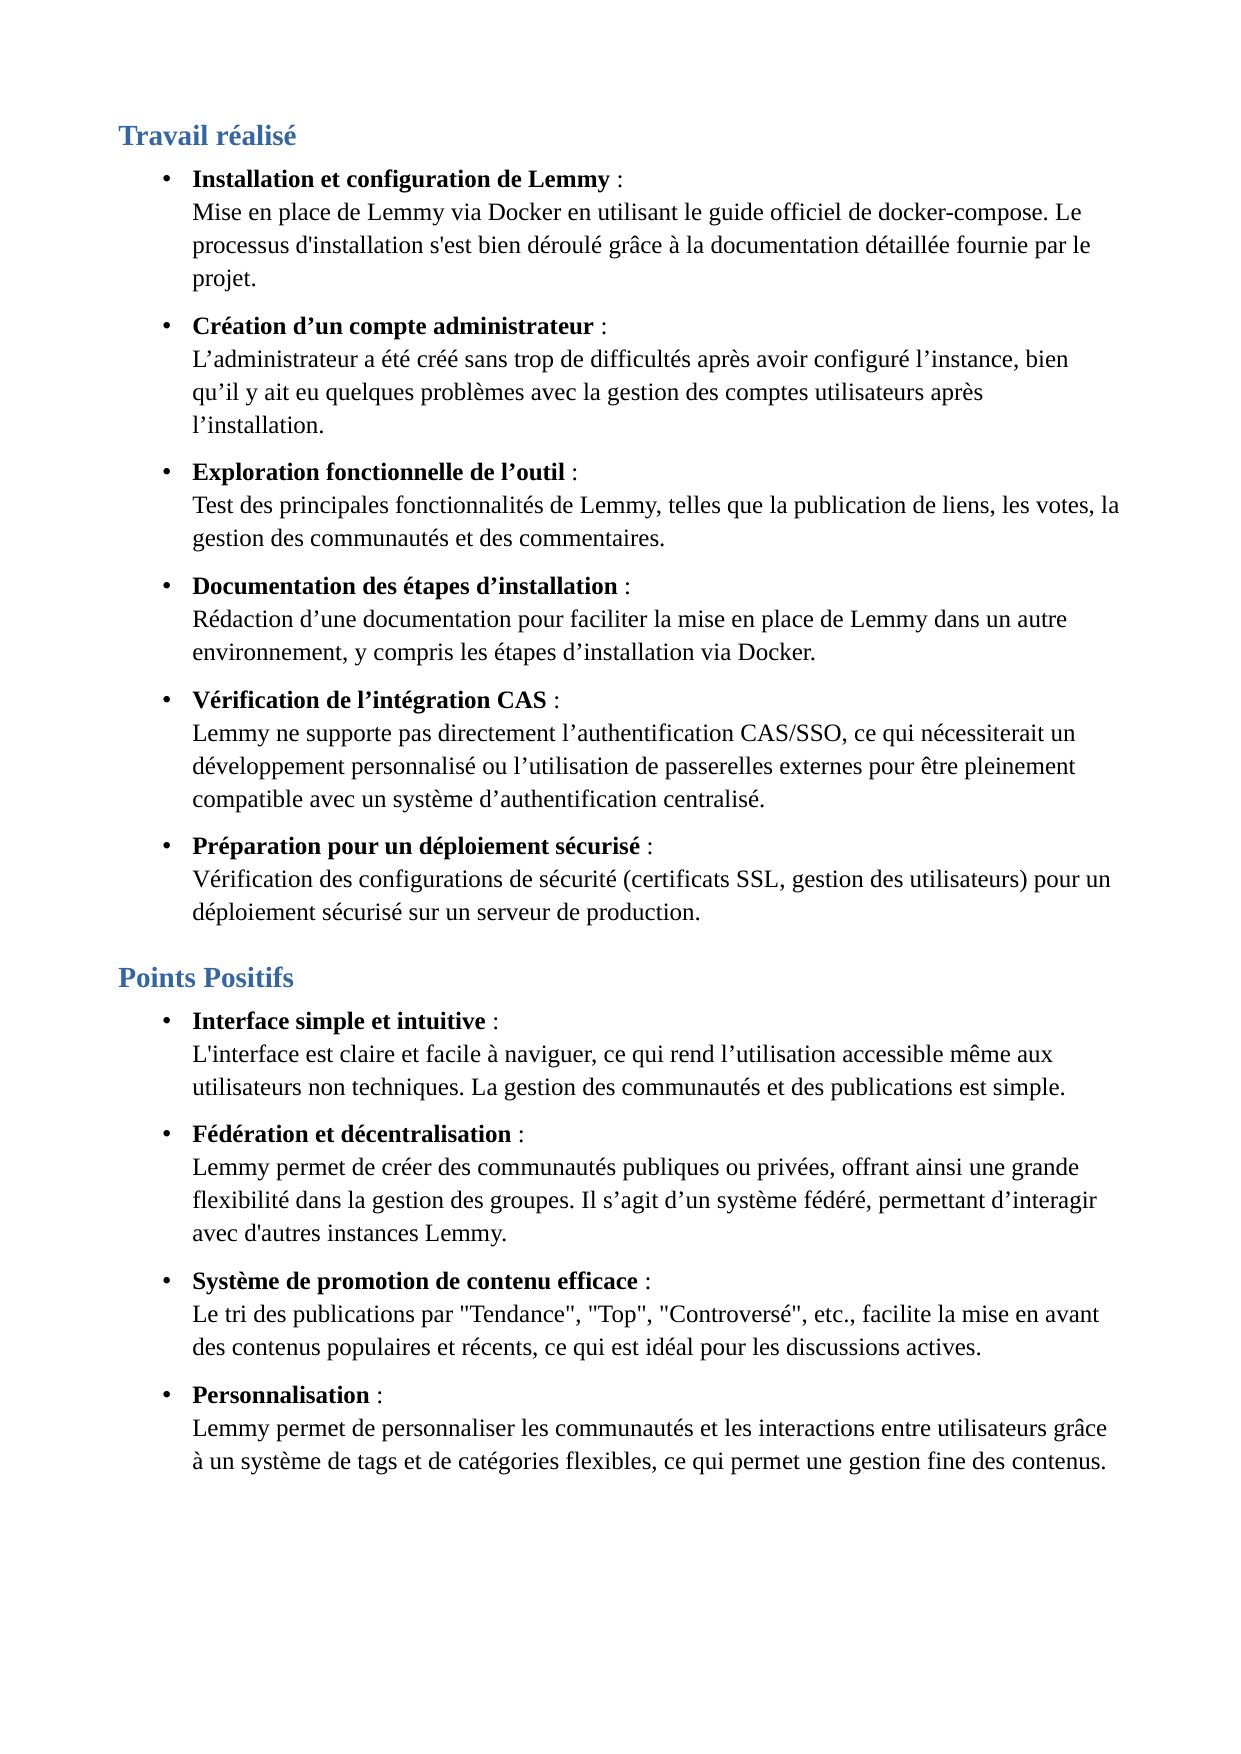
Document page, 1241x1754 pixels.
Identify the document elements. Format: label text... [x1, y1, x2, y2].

list Installation et configuration de Lemmy : Mise en place de Lemmy via Docker en utilisant le guide officiel de docker-compose. Le processus d'installation s'est bien déroulé grâce à la documentation détaillée fournie par le projet. [162, 164, 1122, 292]
subtitle Travail réalisé [118, 118, 1122, 152]
list Système de promotion de contenu efficace : Le tri des publications par "Tendance", "Top", "Controversé", etc., facilite la mise en avant des contenus populaires et récents, ce qui est idéal pour les discussions actives. [162, 1266, 1122, 1361]
list Préparation pour un déploiement sécurisé : Vérification des configurations de sécurité (certificats SSL, gestion des utilisateurs) pour un déploiement sécurisé sur un serveur de production. [162, 831, 1122, 926]
list Interface simple et intuitive : L'interface est claire et facile à naviguer, ce qui rend l’utilisation accessible même aux utilisateurs non techniques. La gestion des communautés et des publications est simple. [162, 1006, 1122, 1101]
subtitle Points Positifs [118, 960, 1122, 993]
list Documentation des étapes d’installation : Rédaction d’une documentation pour faciliter la mise en place de Lemmy dans un autre environnement, y compris les étapes d’installation via Docker. [162, 571, 1122, 666]
list Exploration fonctionnelle de l’outil : Test des principales fonctionnalités de Lemmy, telles que la publication de liens, les votes, la gestion des communautés et des commentaires. [162, 457, 1122, 552]
list Vérification de l’intégration CAS : Lemmy ne supporte pas directement l’authentification CAS/SSO, ce qui nécessiterait un développement personnalisé ou l’utilisation de passerelles externes pour être pleinement compatible avec un système d’authentification centralisé. [162, 685, 1122, 813]
list Personnalisation : Lemmy permet de personnaliser les communautés et les interactions entre utilisateurs grâce à un système de tags et de catégories flexibles, ce qui permet une gestion fine des contenus. [162, 1380, 1122, 1474]
list Fédération et décentralisation : Lemmy permet de créer des communautés publiques ou privées, offrant ainsi une grande flexibilité dans la gestion des groupes. Il s’agit d’un système fédéré, permettant d’interagir avec d'autres instances Lemmy. [162, 1119, 1122, 1247]
list Création d’un compte administrateur : L’administrateur a été créé sans trop de difficultés après avoir configuré l’instance, bien qu’il y ait eu quelques problèmes avec la gestion des comptes utilisateurs après l’installation. [162, 311, 1122, 439]
